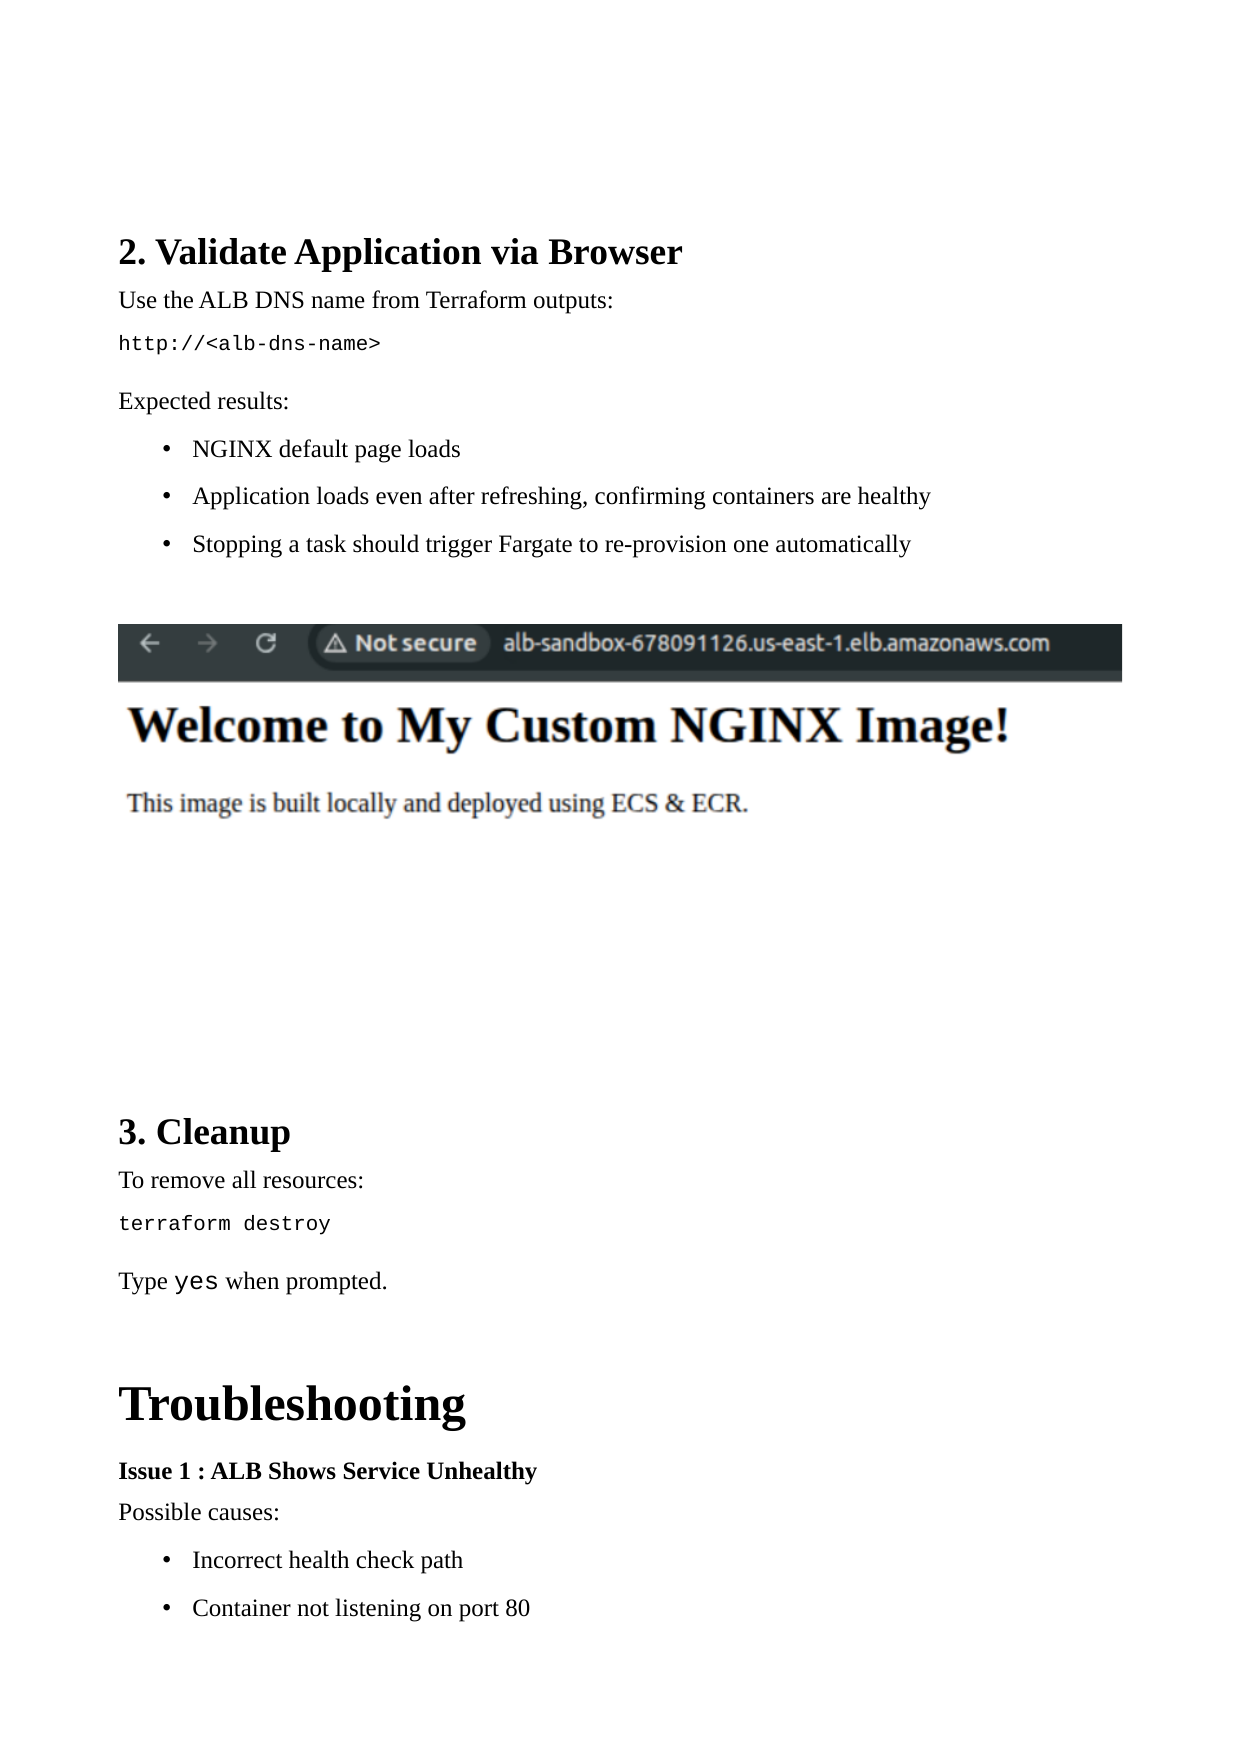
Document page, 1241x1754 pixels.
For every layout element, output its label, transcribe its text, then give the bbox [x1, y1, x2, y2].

text terraform destroy [118, 1213, 1122, 1236]
list Stopping a task should trigger Fargate to re-provision one automatically [162, 529, 1122, 558]
list NGINX default page loads [162, 434, 1122, 462]
subtitle 2. Validate Application via Browser [118, 187, 1122, 273]
subtitle Troubleshooting [118, 1374, 1122, 1431]
subtitle 3. Cleanup [118, 1109, 1122, 1153]
text Type yes when prompted. [118, 1266, 1122, 1330]
text Use the ALB DNS name from Terraform outputs: [118, 285, 1122, 314]
list Application loads even after refreshing, confirming containers are healthy [162, 481, 1122, 510]
list Container not listening on port 80 [162, 1593, 1122, 1621]
text Expected results: [118, 386, 1122, 415]
text To remove all resources: [118, 1165, 1122, 1194]
list Incorrect health check path [162, 1545, 1122, 1574]
text http://<alb-dns-name> [118, 333, 1122, 357]
picture [118, 624, 1123, 962]
subtitle Issue 1 : ALB Shows Service Unhealthy [118, 1456, 1122, 1485]
text Possible causes: [118, 1497, 1122, 1526]
